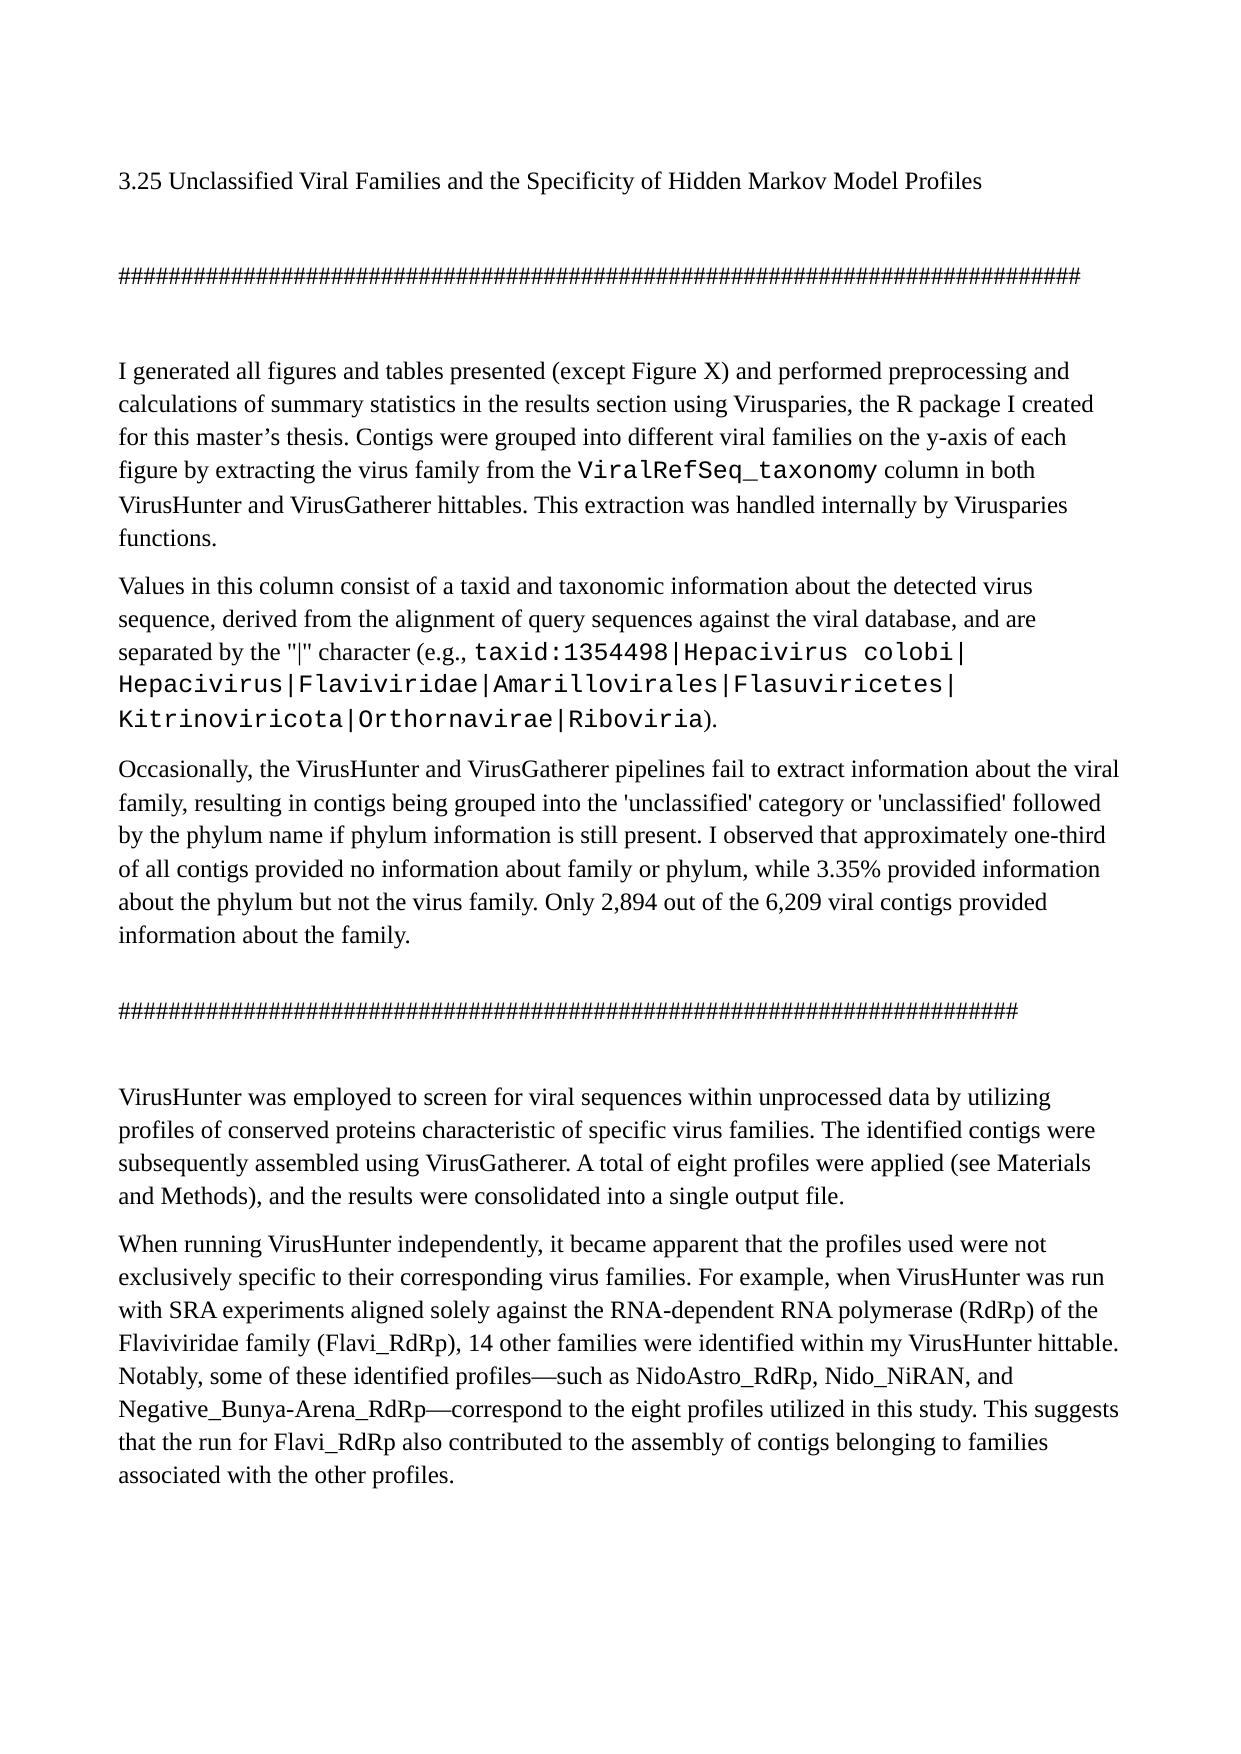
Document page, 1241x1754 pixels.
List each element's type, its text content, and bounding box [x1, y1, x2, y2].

text ############################################################################# [118, 261, 1122, 290]
text When running VirusHunter independently, it became apparent that the profiles used were not exclusively specific to their corresponding virus families. For example, when VirusHunter was run with SRA experiments aligned solely against the RNA-dependent RNA polymerase (RdRp) of the Flaviviridae family (Flavi_RdRp), 14 other families were identified within my VirusHunter hittable. Notably, some of these identified profiles—such as NidoAstro_RdRp, Nido_NiRAN, and Negative_Bunya-Arena_RdRp—correspond to the eight profiles utilized in this study. This suggests that the run for Flavi_RdRp also contributed to the assembly of contigs belonging to families associated with the other profiles. [118, 1229, 1122, 1489]
text Occasionally, the VirusHunter and VirusGatherer pipelines fail to extract information about the viral family, resulting in contigs being grouped into the 'unclassified' category or 'unclassified' followed by the phylum name if phylum information is still present. I observed that approximately one-third of all contigs provided no information about family or phylum, while 3.35% provided information about the phylum but not the virus family. Only 2,894 out of the 6,209 viral contigs provided information about the family. [118, 754, 1122, 948]
text Values in this column consist of a taxid and taxonomic information about the detected virus sequence, derived from the alignment of query sequences against the viral database, and are separated by the "|" character (e.g., taxid:1354498|Hepacivirus colobi|Hepacivirus|Flaviviridae|Amarillovirales|Flasuviricetes|Kitrinoviricota|Orthornavirae|Riboviria). [118, 571, 1122, 735]
text I generated all figures and tables presented (except Figure X) and performed preprocessing and calculations of summary statistics in the results section using Virusparies, the R package I created for this master’s thesis. Contigs were grouped into different viral families on the y-axis of each figure by extracting the virus family from the ViralRefSeq_taxonomy column in both VirusHunter and VirusGatherer hittables. This extraction was handled internally by Virusparies functions. [118, 356, 1122, 552]
text ######################################################################## [118, 996, 1122, 1025]
text VirusHunter was employed to screen for viral sequences within unprocessed data by utilizing profiles of conserved proteins characteristic of specific virus families. The identified contigs were subsequently assembled using VirusGatherer. A total of eight profiles were applied (see Materials and Methods), and the results were consolidated into a single output file. [118, 1082, 1122, 1210]
text 3.25 Unclassified Viral Families and the Specificity of Hidden Markov Model Profiles [118, 166, 1122, 194]
